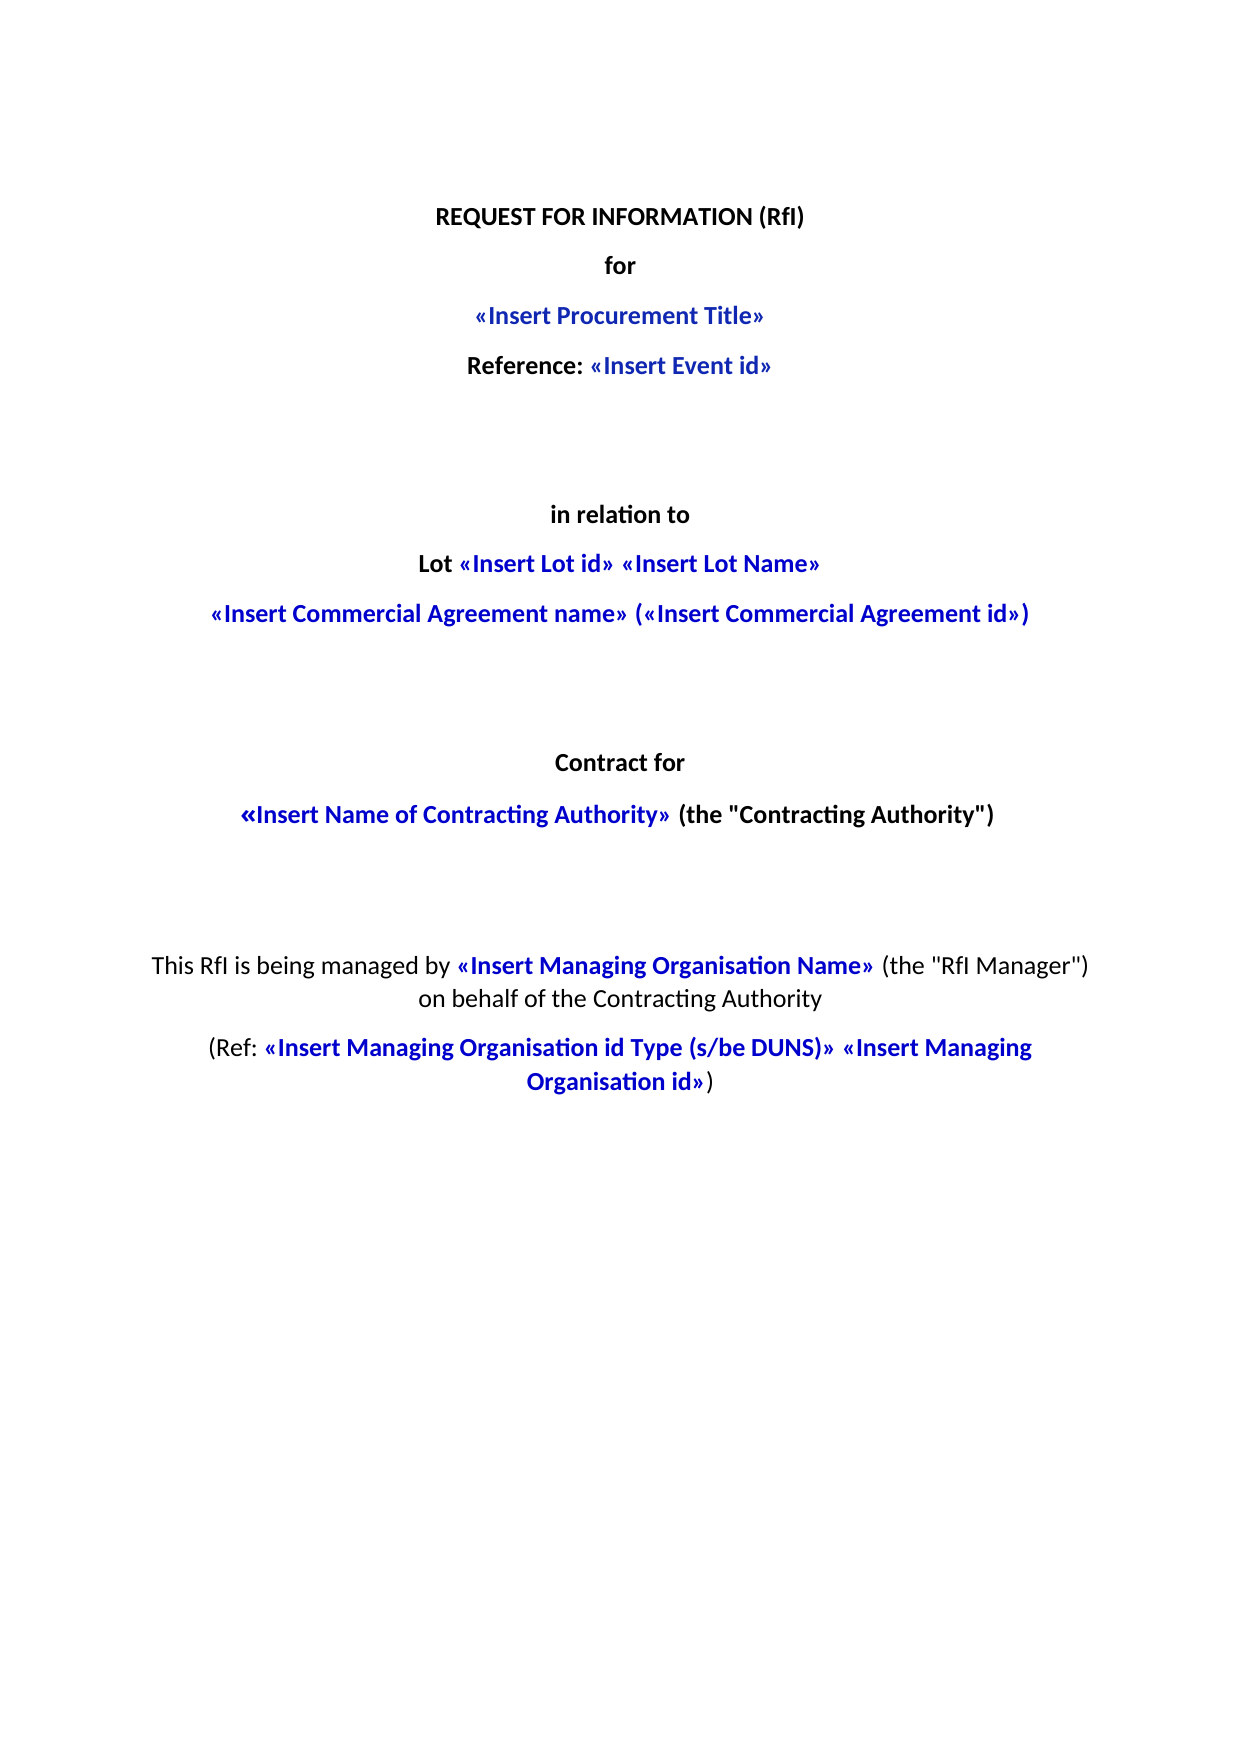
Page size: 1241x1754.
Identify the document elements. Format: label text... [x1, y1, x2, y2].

text Lot «Insert Lot id» «Insert Lot Name» [150, 547, 1090, 579]
text «Insert Procurement Title» [150, 299, 1090, 331]
text Contract for [150, 746, 1090, 778]
text for [150, 249, 1090, 281]
text (Ref: «Insert Managing Organisation id Type (s/be DUNS)» «Insert Managing Organisation id») [150, 1032, 1090, 1096]
text in relation to [150, 498, 1090, 529]
text «Insert Commercial Agreement name» («Insert Commercial Agreement id») [150, 597, 1090, 629]
text This RfI is being managed by «Insert Managing Organisation Name» (the "RfI Manager") on behalf of the Contracting Authority [150, 949, 1090, 1014]
text «Insert Name of Contracting Authority» (the "Contracting Authority") [150, 796, 1090, 831]
text Reference: «Insert Event id» [150, 349, 1090, 381]
text REQUEST FOR INFORMATION (RfI) [150, 200, 1090, 231]
